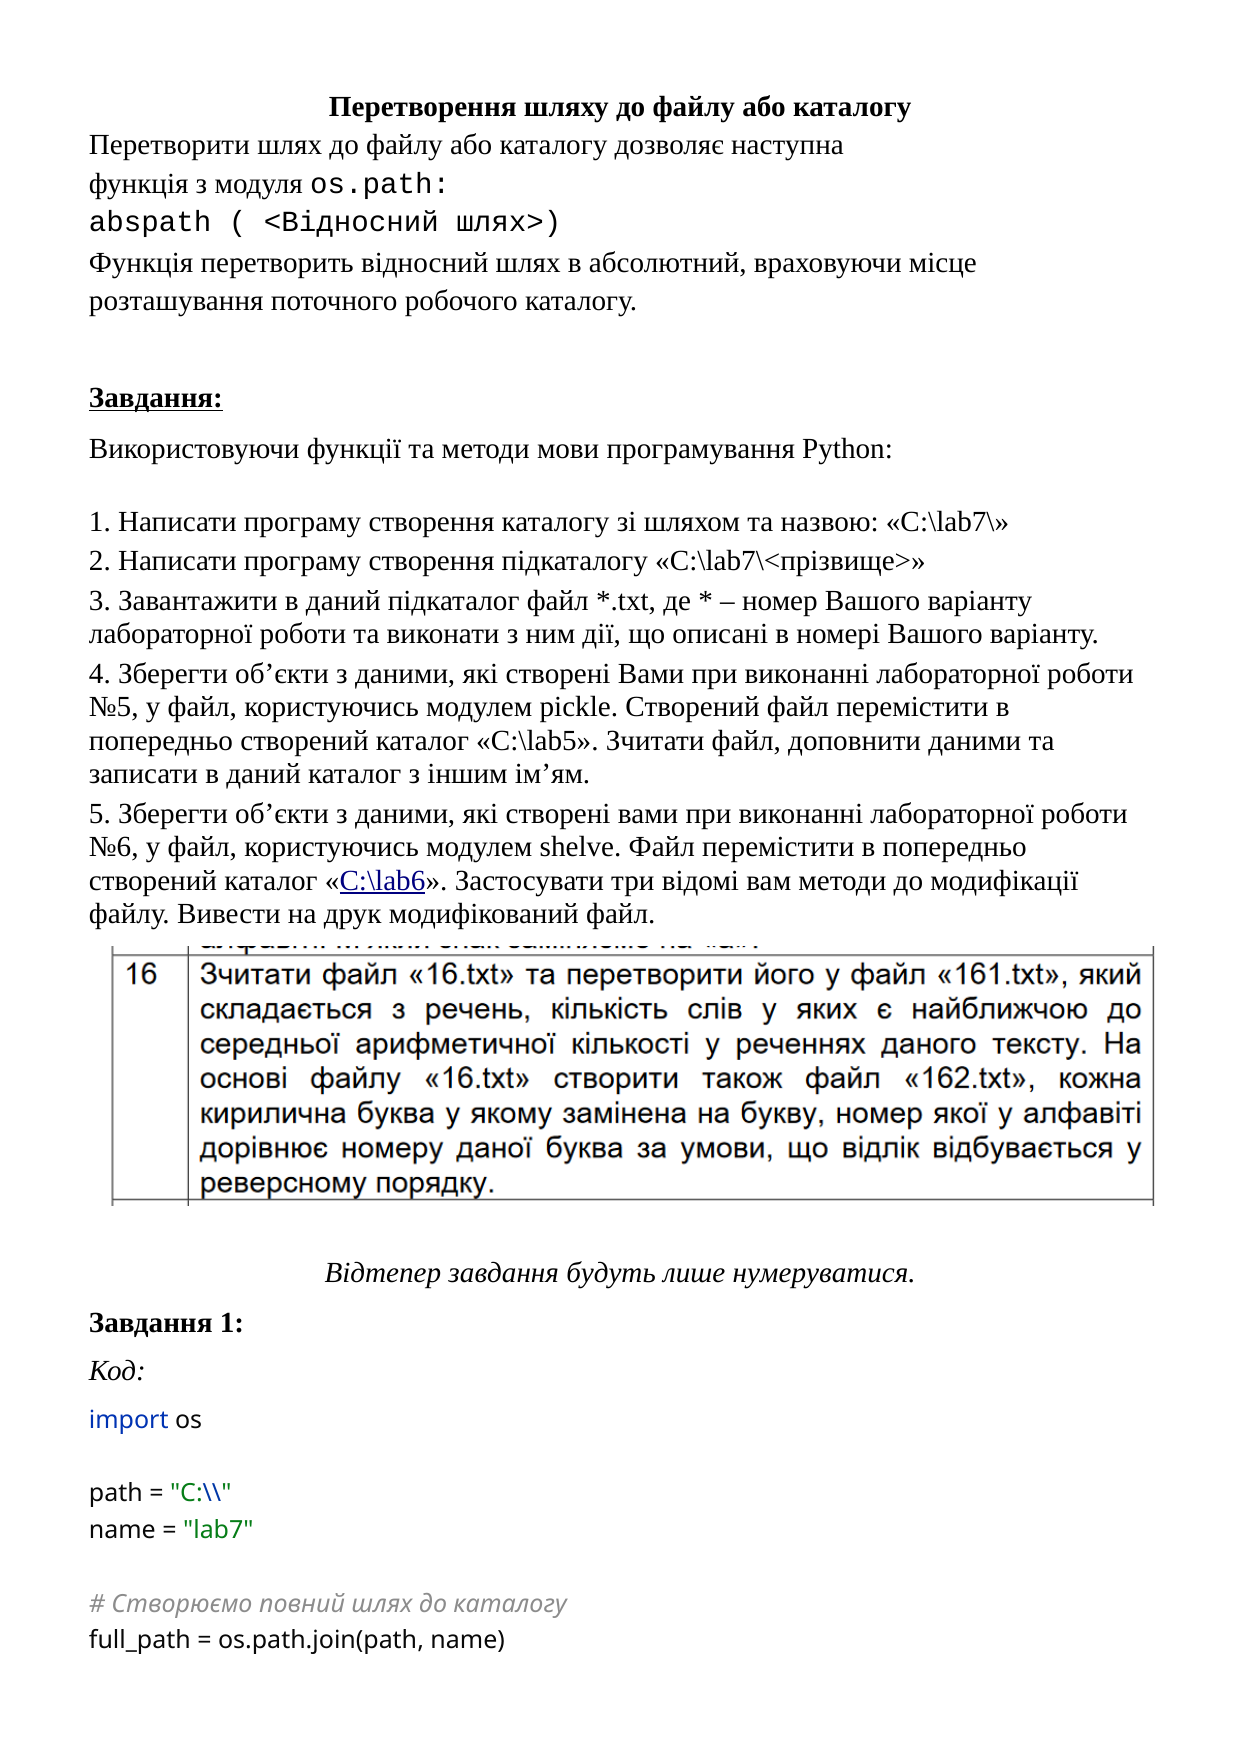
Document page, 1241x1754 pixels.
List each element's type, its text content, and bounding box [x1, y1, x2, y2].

list Функція перетворить відносний шлях в абсолютний, враховуючи місце розташування поточного робочого каталогу. [89, 245, 1152, 317]
list abspath ( <Відносний шлях>) [89, 207, 1152, 240]
picture [97, 946, 1161, 1206]
text 1. Написати програму створення каталогу зі шляхом та назвою: «С:\lab7\» [89, 504, 1152, 537]
text 2. Написати програму створення підкаталогу «С:\lab7\<прізвище>» [89, 543, 1152, 577]
text 5. Зберегти об’єкти з даними, які створені вами при виконанні лабораторної роботи №6, у файл, користуючись модулем shelve. Файл перемістити в попередньо створений каталог «C:\lab6». Застосувати три відомі вам методи до модифікації файлу. Вивести на друк модифікований файл. [89, 796, 1152, 930]
text Відтепер завдання будуть лише нумеруватися. [89, 1255, 1152, 1289]
text Завдання: [89, 381, 1152, 414]
text 3. Завантажити в даний підкаталог файл *.txt, де * – номер Вашого варіанту лабораторної роботи та виконати з ним дії, що описані в номері Вашого варіанту. [89, 583, 1152, 650]
list Перетворити шлях до файлу або каталогу дозволяє наступна [89, 127, 1152, 161]
text import os path = "C:\\" name = "lab7" # Створюємо повний шлях до каталогу full_path = os.path.join(path, name) [89, 1402, 1152, 1656]
text Завдання 1: [89, 1306, 1152, 1339]
text Код: [89, 1353, 1152, 1387]
list Перетворення шляху до файлу або каталогу [89, 89, 1152, 122]
text 4. Зберегти об’єкти з даними, які створені Вами при виконанні лабораторної роботи №5, у файл, користуючись модулем pickle. Створений файл перемістити в попередньо створений каталог «C:\lab5». Зчитати файл, доповнити даними та записати в даний каталог з іншим ім’ям. [89, 656, 1152, 790]
list функція з модуля os.path: [89, 166, 1152, 202]
text Використовуючи функції та методи мови програмування Python: [89, 431, 1152, 464]
